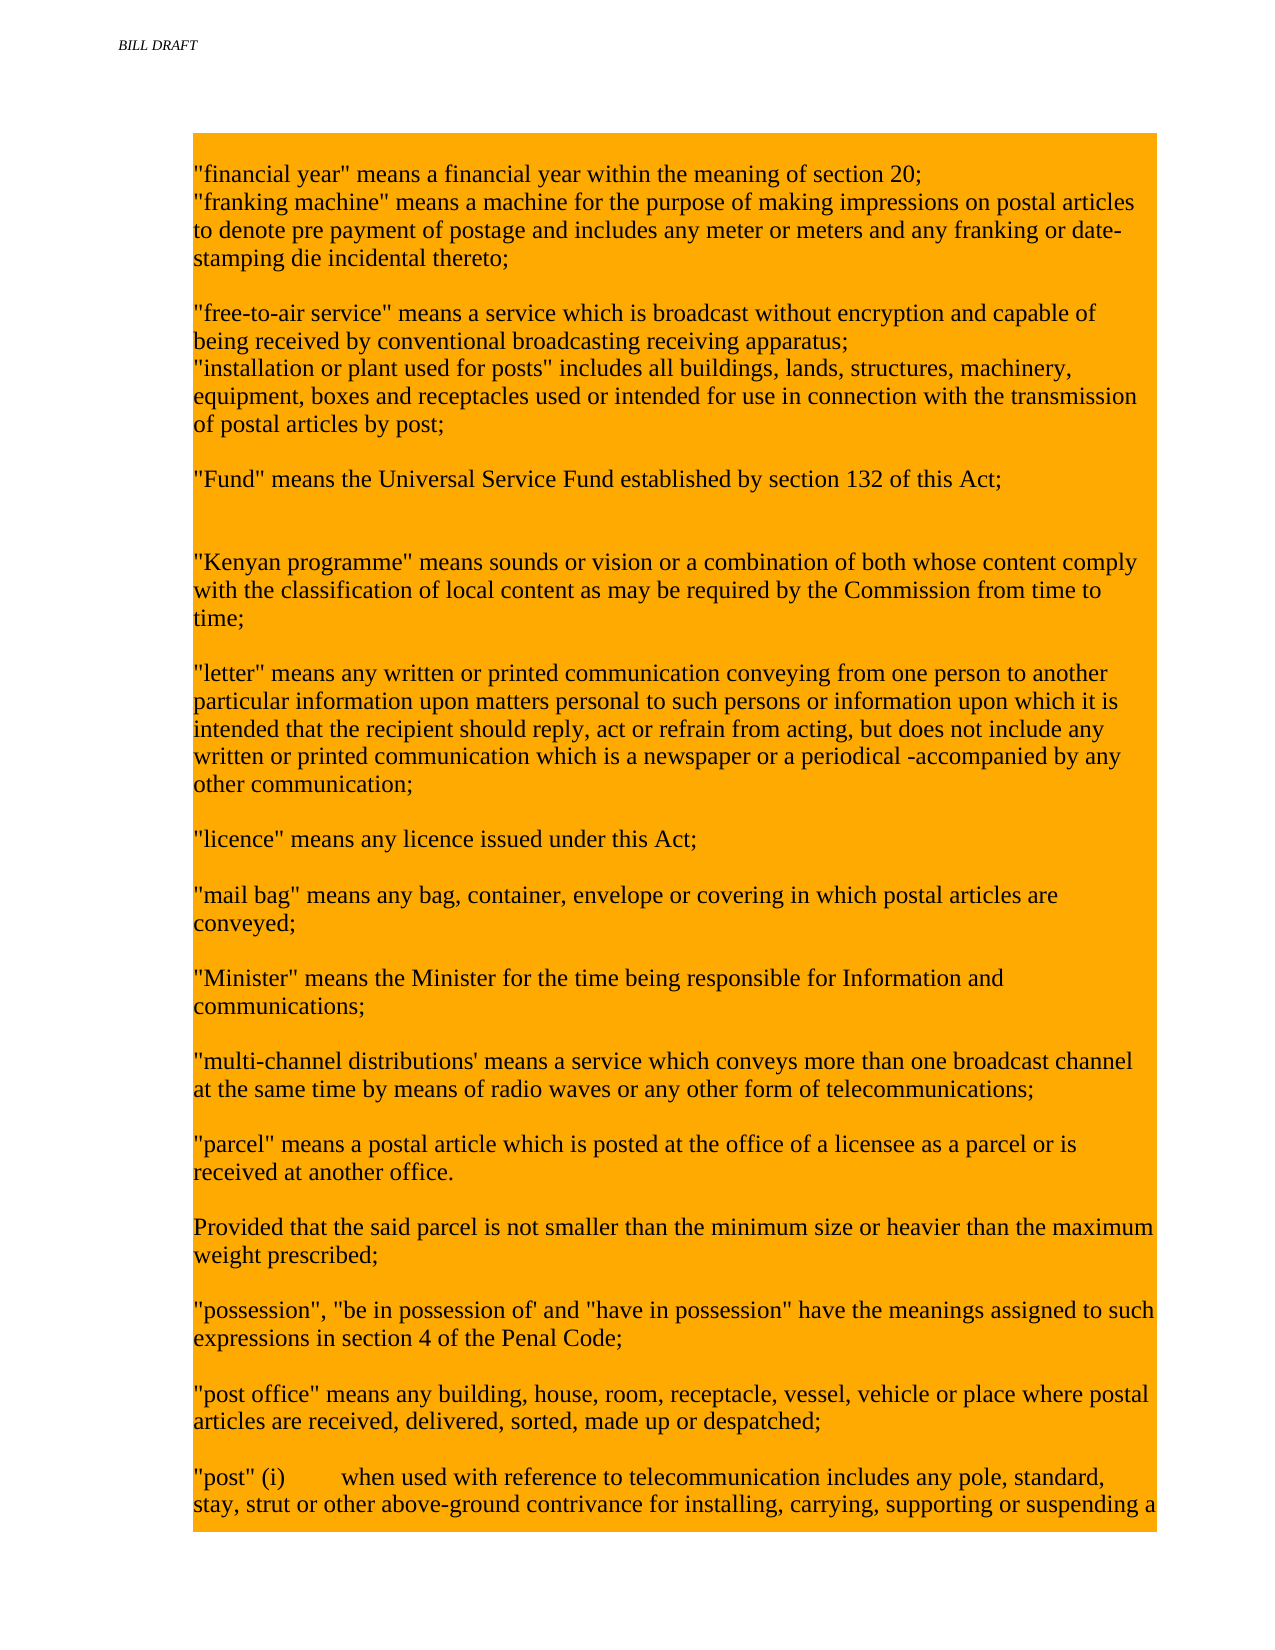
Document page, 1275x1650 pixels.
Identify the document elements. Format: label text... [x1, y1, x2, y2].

text "letter" means any written or printed communication conveying from one person to another particular information upon matters personal to such persons or information upon which it is intended that the recipient should reply, act or refrain from acting, but does not include any written or printed communication which is a newspaper or a periodical -accompanied by any other communication; [193, 659, 1157, 798]
text "post office" means any building, house, room, receptacle, vessel, vehicle or place where postal articles are received, delivered, sorted, made up or despatched; [193, 1380, 1157, 1435]
text "Kenyan programme" means sounds or vision or a combination of both whose content comply with the classification of local content as may be required by the Commission from time to time; [193, 548, 1157, 632]
text "post" (i) when used with reference to telecommunication includes any pole, standard, stay, strut or other above-ground contrivance for installing, carrying, supporting or suspending a [193, 1463, 1157, 1518]
text "multi-channel distributions' means a service which conveys more than one broadcast channel at the same time by means of radio waves or any other form of telecommunications; [193, 1047, 1157, 1103]
text "mail bag" means any bag, container, envelope or covering in which postal articles are conveyed; [193, 881, 1157, 936]
text "free-to-air service" means a service which is broadcast without encryption and capable of being received by conventional broadcasting receiving apparatus; [193, 299, 1157, 354]
text "licence" means any licence issued under this Act; [193, 826, 1157, 853]
text "parcel" means a postal article which is posted at the office of a licensee as a parcel or is received at another office. [193, 1130, 1157, 1186]
text Provided that the said parcel is not smaller than the minimum size or heavier than the maximum weight prescribed; [193, 1213, 1157, 1269]
text "financial year" means a financial year within the meaning of section 20; [193, 161, 1157, 188]
text "installation or plant used for posts" includes all buildings, lands, structures, machinery, equipment, boxes and receptacles used or intended for use in connection with the transmission of postal articles by post; [193, 354, 1157, 438]
text "Fund" means the Universal Service Fund established by section 132 of this Act; [193, 465, 1157, 493]
text "possession", "be in possession of' and "have in possession" have the meanings assigned to such expressions in section 4 of the Penal Code; [193, 1297, 1157, 1352]
text "Minister" means the Minister for the time being responsible for Information and communications; [193, 964, 1157, 1019]
text "franking machine" means a machine for the purpose of making impressions on postal articles to denote pre payment of postage and includes any meter or meters and any franking or date-stamping die incidental thereto; [193, 188, 1157, 271]
